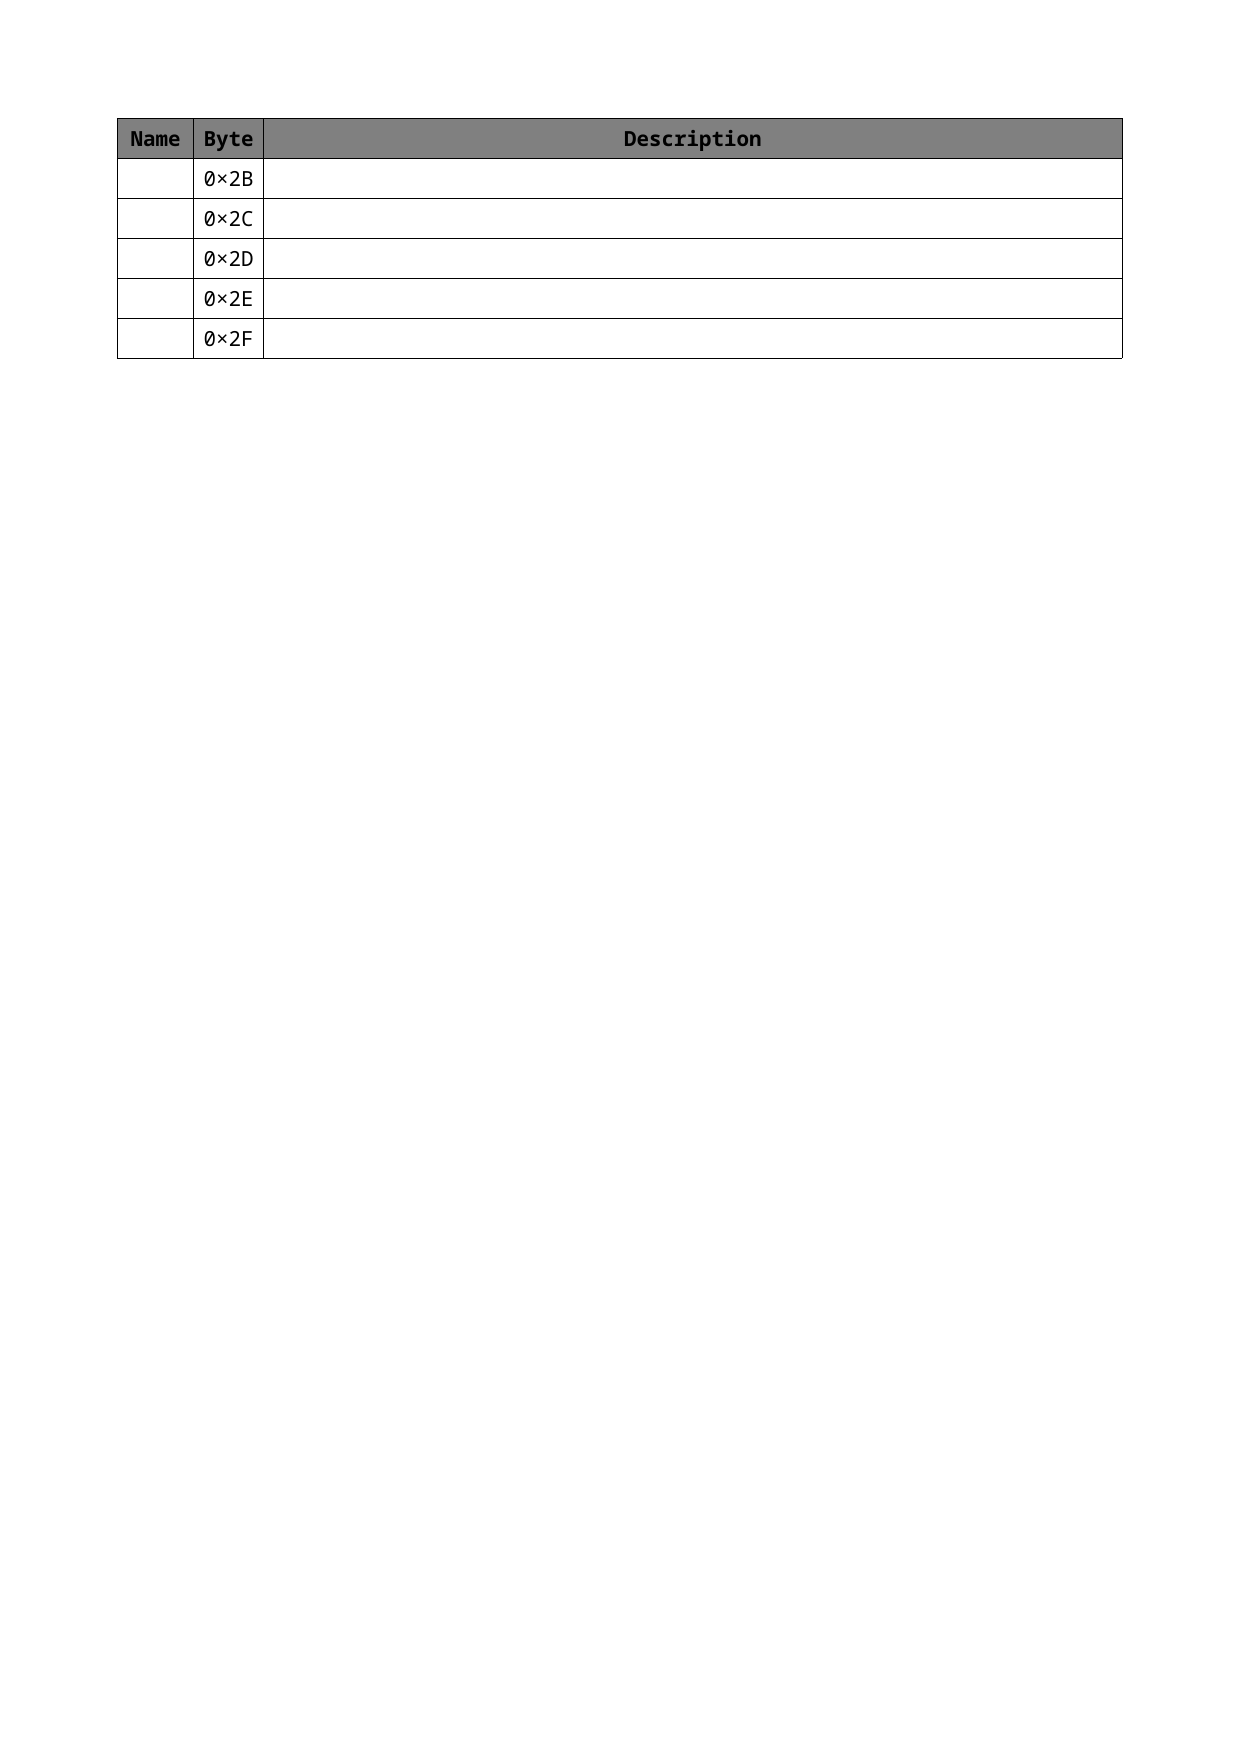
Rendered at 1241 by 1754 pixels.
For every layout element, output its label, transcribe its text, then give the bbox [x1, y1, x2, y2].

table_cell [264, 279, 1122, 318]
table_header Byte [194, 119, 263, 158]
table_cell 0×2E [194, 279, 263, 318]
table_header Name [118, 119, 193, 158]
table_cell 0×2D [194, 239, 263, 278]
table_cell [264, 199, 1122, 238]
table_cell [264, 239, 1122, 278]
table_header Description [264, 119, 1122, 158]
table_cell [118, 199, 193, 238]
table_cell 0×2C [194, 199, 263, 238]
table_cell 0×2B [194, 159, 263, 198]
table_cell [118, 319, 193, 358]
table_cell [264, 159, 1122, 198]
table_cell [118, 279, 193, 318]
table_cell [264, 319, 1122, 358]
table_cell [118, 159, 193, 198]
table_cell [118, 239, 193, 278]
table_cell 0×2F [194, 319, 263, 358]
